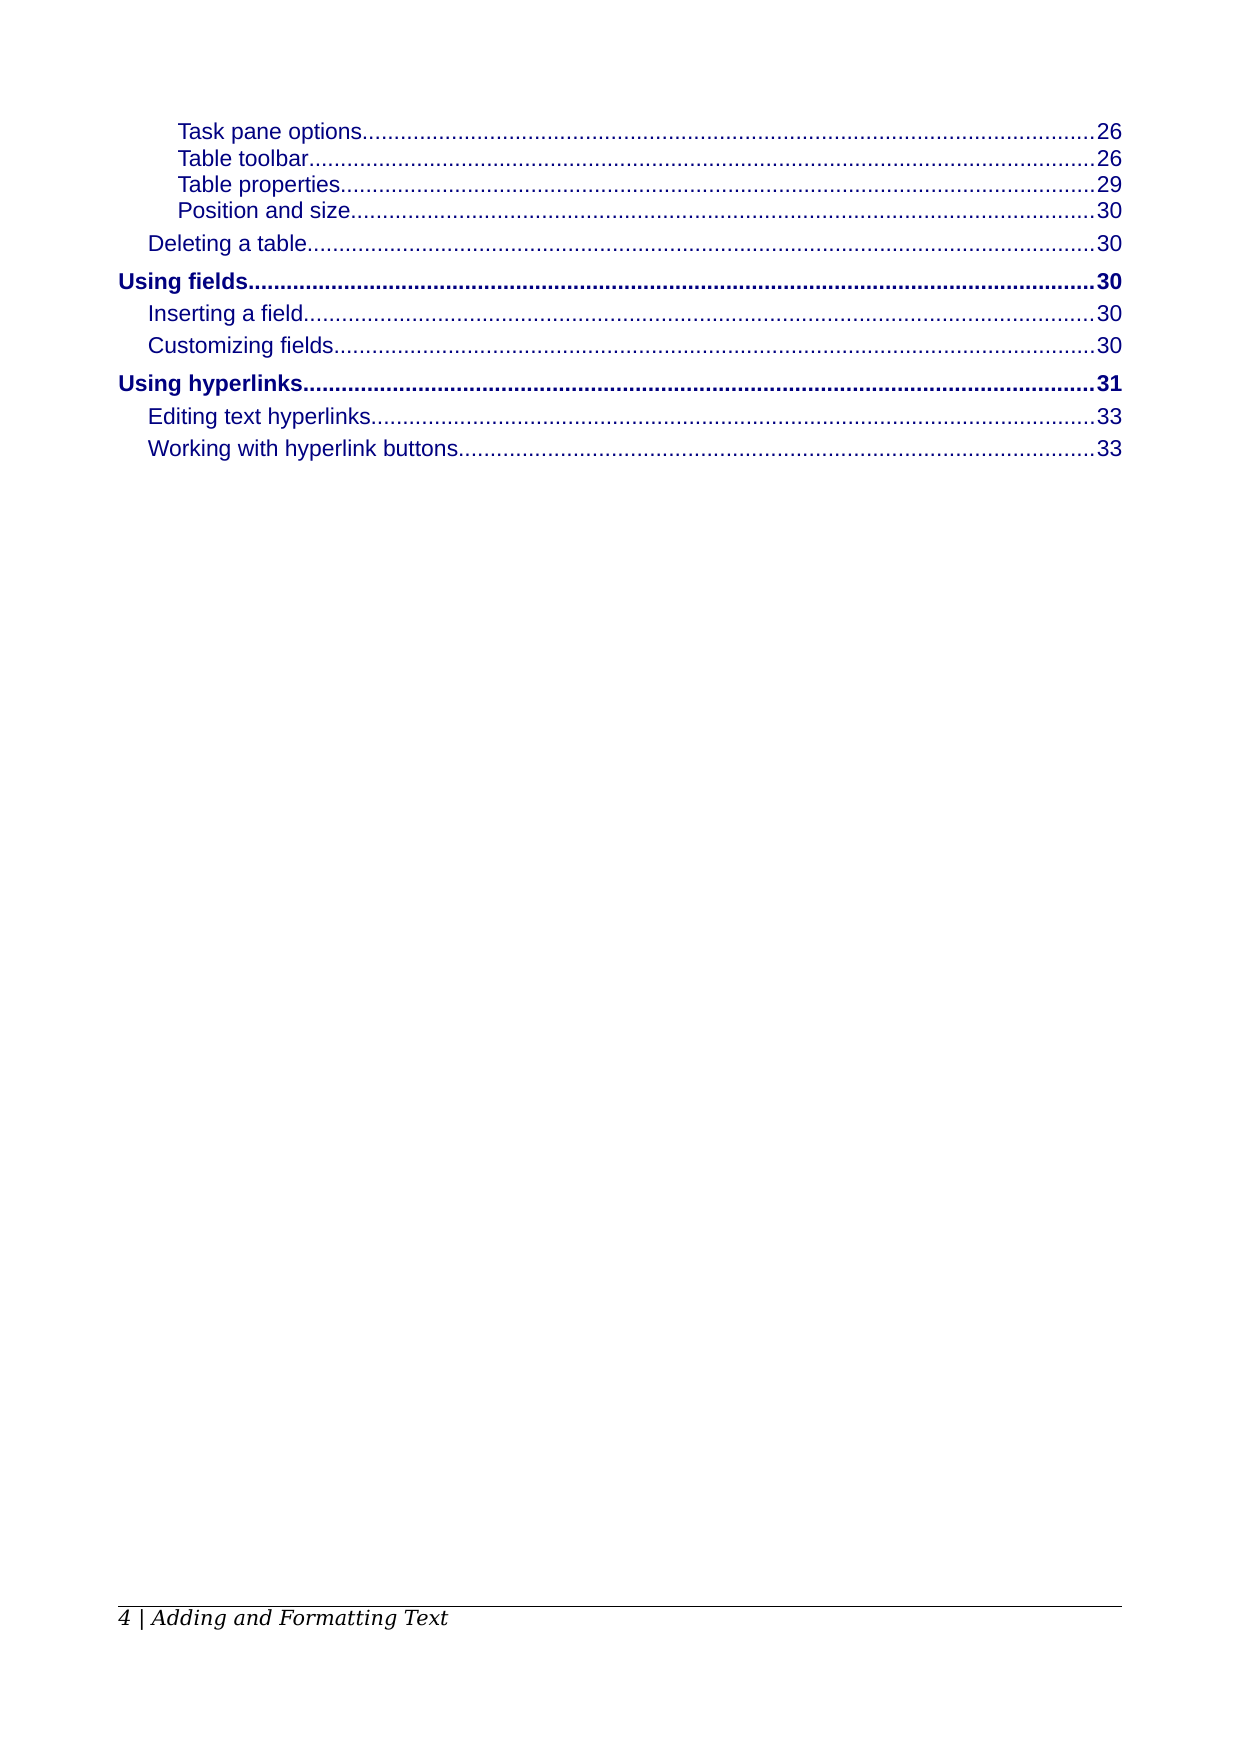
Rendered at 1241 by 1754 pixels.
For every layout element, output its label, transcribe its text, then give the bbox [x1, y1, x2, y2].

text Editing text hyperlinks 33 [148, 403, 1122, 429]
text Customizing fields 30 [148, 332, 1122, 358]
text Table toolbar 26 [177, 144, 1122, 171]
text Using fields 30 [118, 268, 1122, 294]
text Inserting a field 30 [148, 300, 1122, 326]
text Using hyperlinks 31 [118, 370, 1122, 397]
text Deleting a table 30 [148, 229, 1122, 256]
text Position and size 30 [177, 197, 1122, 223]
text Working with hyperlink buttons 33 [148, 435, 1122, 461]
text Task pane options 26 [177, 118, 1122, 144]
text Table properties 29 [177, 171, 1122, 197]
